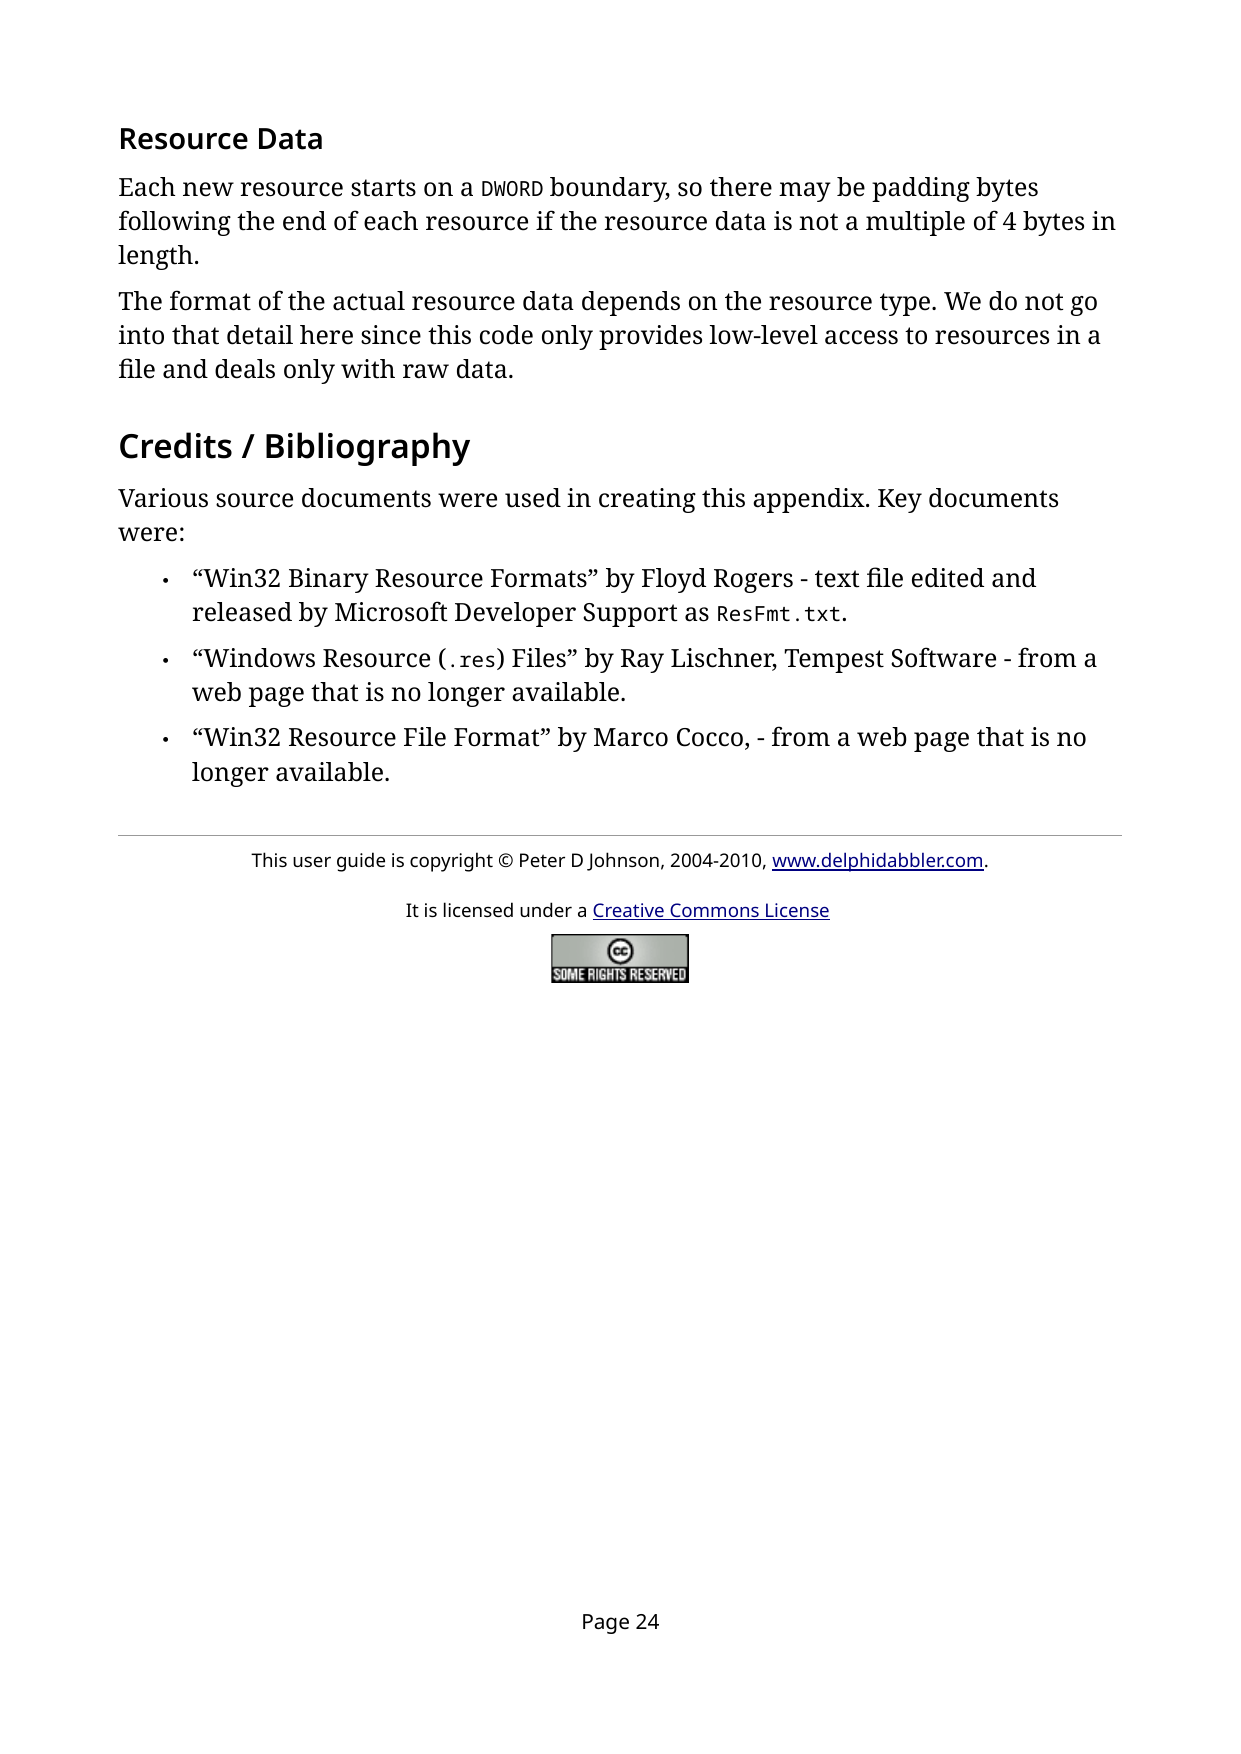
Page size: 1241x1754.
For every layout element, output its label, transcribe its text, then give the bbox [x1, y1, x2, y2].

list “Windows Resource (.res) Files” by Ray Lischner, Tempest Software - from a web page that is no longer available. [162, 640, 1122, 708]
list “Win32 Resource File Format” by Marco Cocco, - from a web page that is no longer available. [162, 720, 1122, 788]
picture [551, 934, 689, 983]
list “Win32 Binary Resource Formats” by Floyd Rogers - text file edited and released by Microsoft Developer Support as ResFmt.txt. [162, 560, 1122, 628]
subtitle Resource Data [118, 118, 1122, 158]
text It is licensed under a Creative Commons License [118, 897, 1122, 922]
text The format of the actual resource data depends on the resource type. We do not go into that detail here since this code only provides low-level access to resources in a file and deals only with raw data. [118, 283, 1122, 386]
subtitle Credits / Bibliography [118, 422, 1122, 468]
text This user guide is copyright © Peter D Johnson, 2004-2010, www.delphidabbler.com. [118, 836, 1122, 884]
text Each new resource starts on a DWORD boundary, so there may be padding bytes following the end of each resource if the resource data is not a multiple of 4 bytes in length. [118, 169, 1122, 272]
text Various source documents were used in creating this appendix. Key documents were: [118, 480, 1122, 548]
